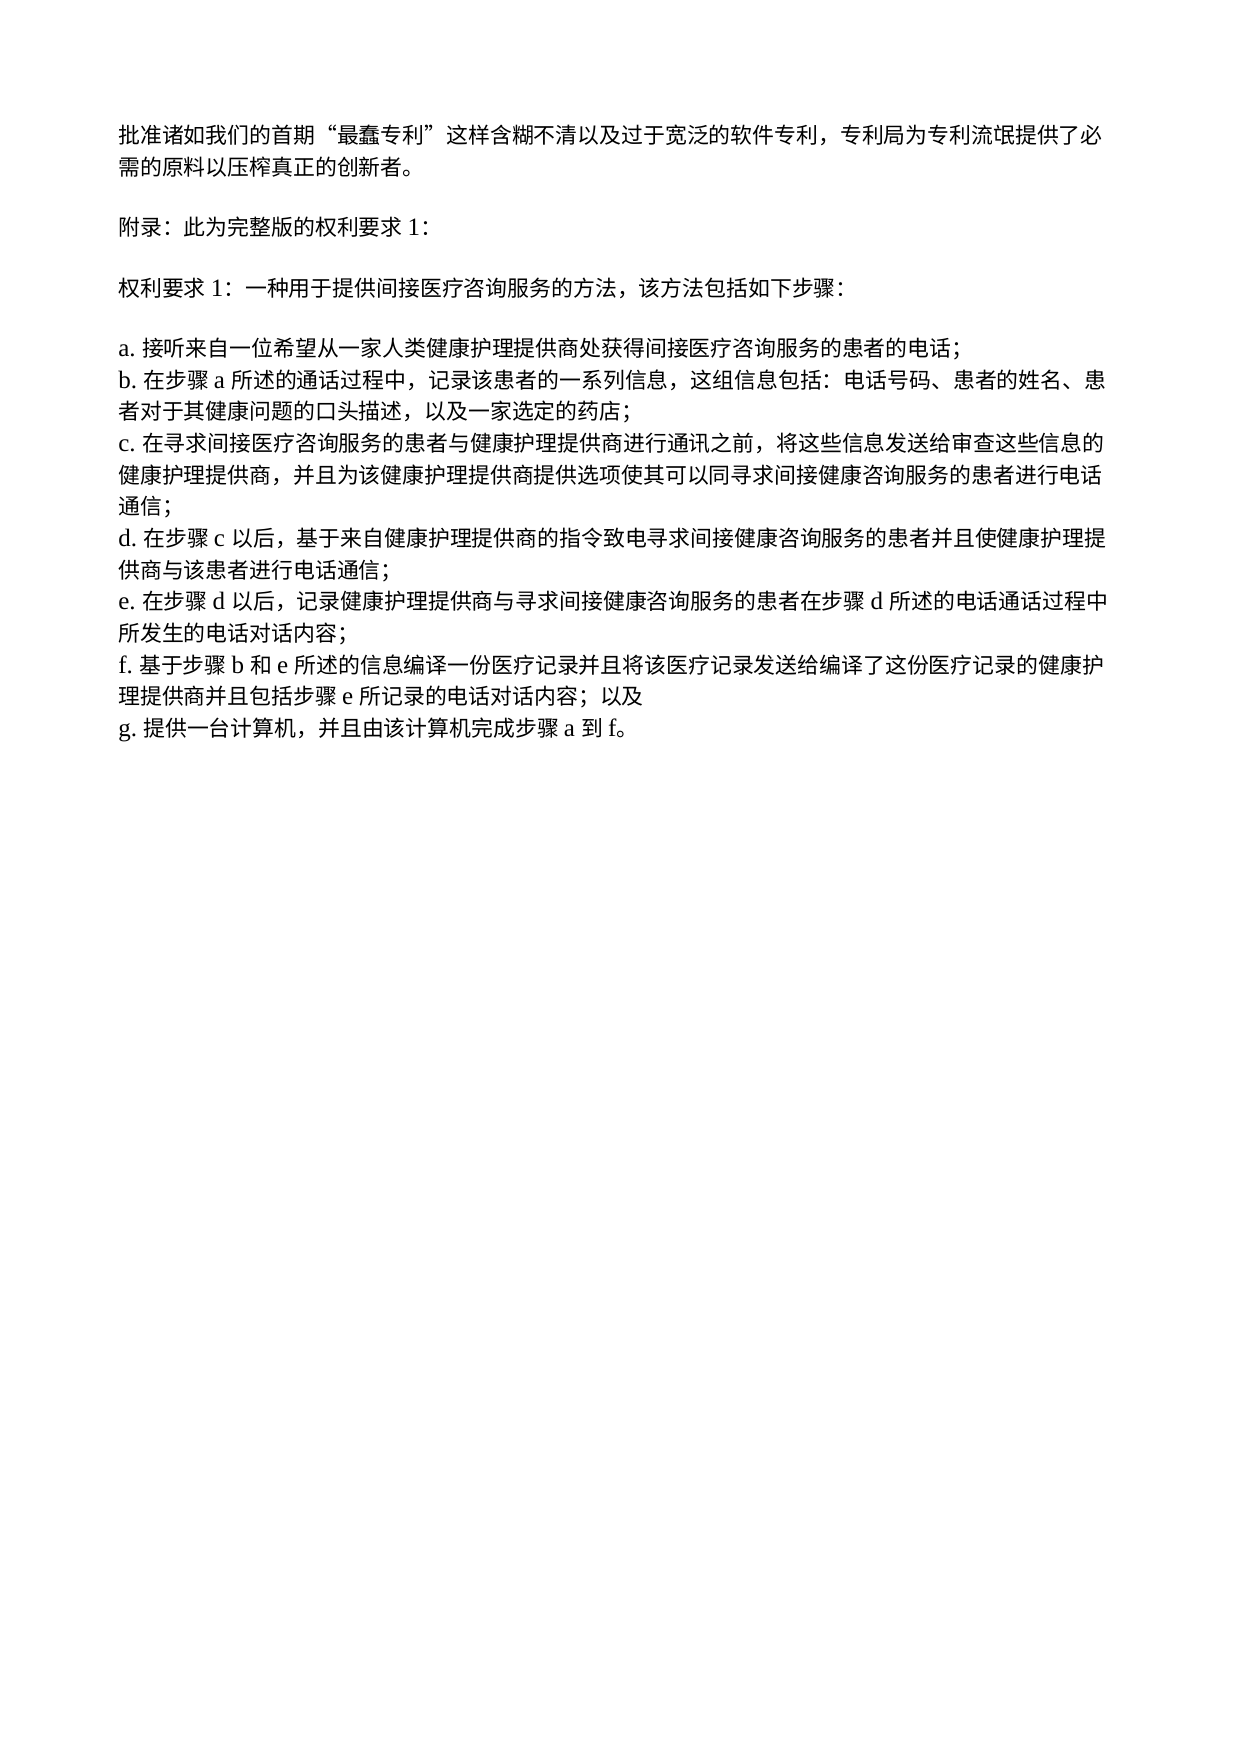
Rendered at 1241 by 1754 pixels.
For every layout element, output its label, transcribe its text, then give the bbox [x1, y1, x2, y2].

text b. 在步骤 a 所述的通话过程中，记录该患者的一系列信息，这组信息包括：电话号码、患者的姓名、患者对于其健康问题的口头描述，以及一家选定的药店； [118, 363, 1122, 426]
text d. 在步骤 c 以后，基于来自健康护理提供商的指令致电寻求间接健康咨询服务的患者并且使健康护理提供商与该患者进行电话通信； [118, 521, 1122, 584]
text f. 基于步骤 b 和 e 所述的信息编译一份医疗记录并且将该医疗记录发送给编译了这份医疗记录的健康护理提供商并且包括步骤 e 所记录的电话对话内容；以及 [118, 648, 1122, 711]
text g. 提供一台计算机，并且由该计算机完成步骤 a 到 f。 [118, 711, 1122, 743]
text 附录：此为完整版的权利要求 1： [118, 210, 1122, 242]
text a. 接听来自一位希望从一家人类健康护理提供商处获得间接医疗咨询服务的患者的电话； [118, 331, 1122, 363]
text e. 在步骤 d 以后，记录健康护理提供商与寻求间接健康咨询服务的患者在步骤 d 所述的电话通话过程中所发生的电话对话内容； [118, 584, 1122, 648]
text c. 在寻求间接医疗咨询服务的患者与健康护理提供商进行通讯之前，将这些信息发送给审查这些信息的健康护理提供商，并且为该健康护理提供商提供选项使其可以同寻求间接健康咨询服务的患者进行电话通信； [118, 426, 1122, 521]
text 权利要求 1：一种用于提供间接医疗咨询服务的方法，该方法包括如下步骤： [118, 271, 1122, 302]
text 批准诸如我们的首期“最蠢专利”这样含糊不清以及过于宽泛的软件专利，专利局为专利流氓提供了必需的原料以压榨真正的创新者。 [118, 118, 1122, 181]
